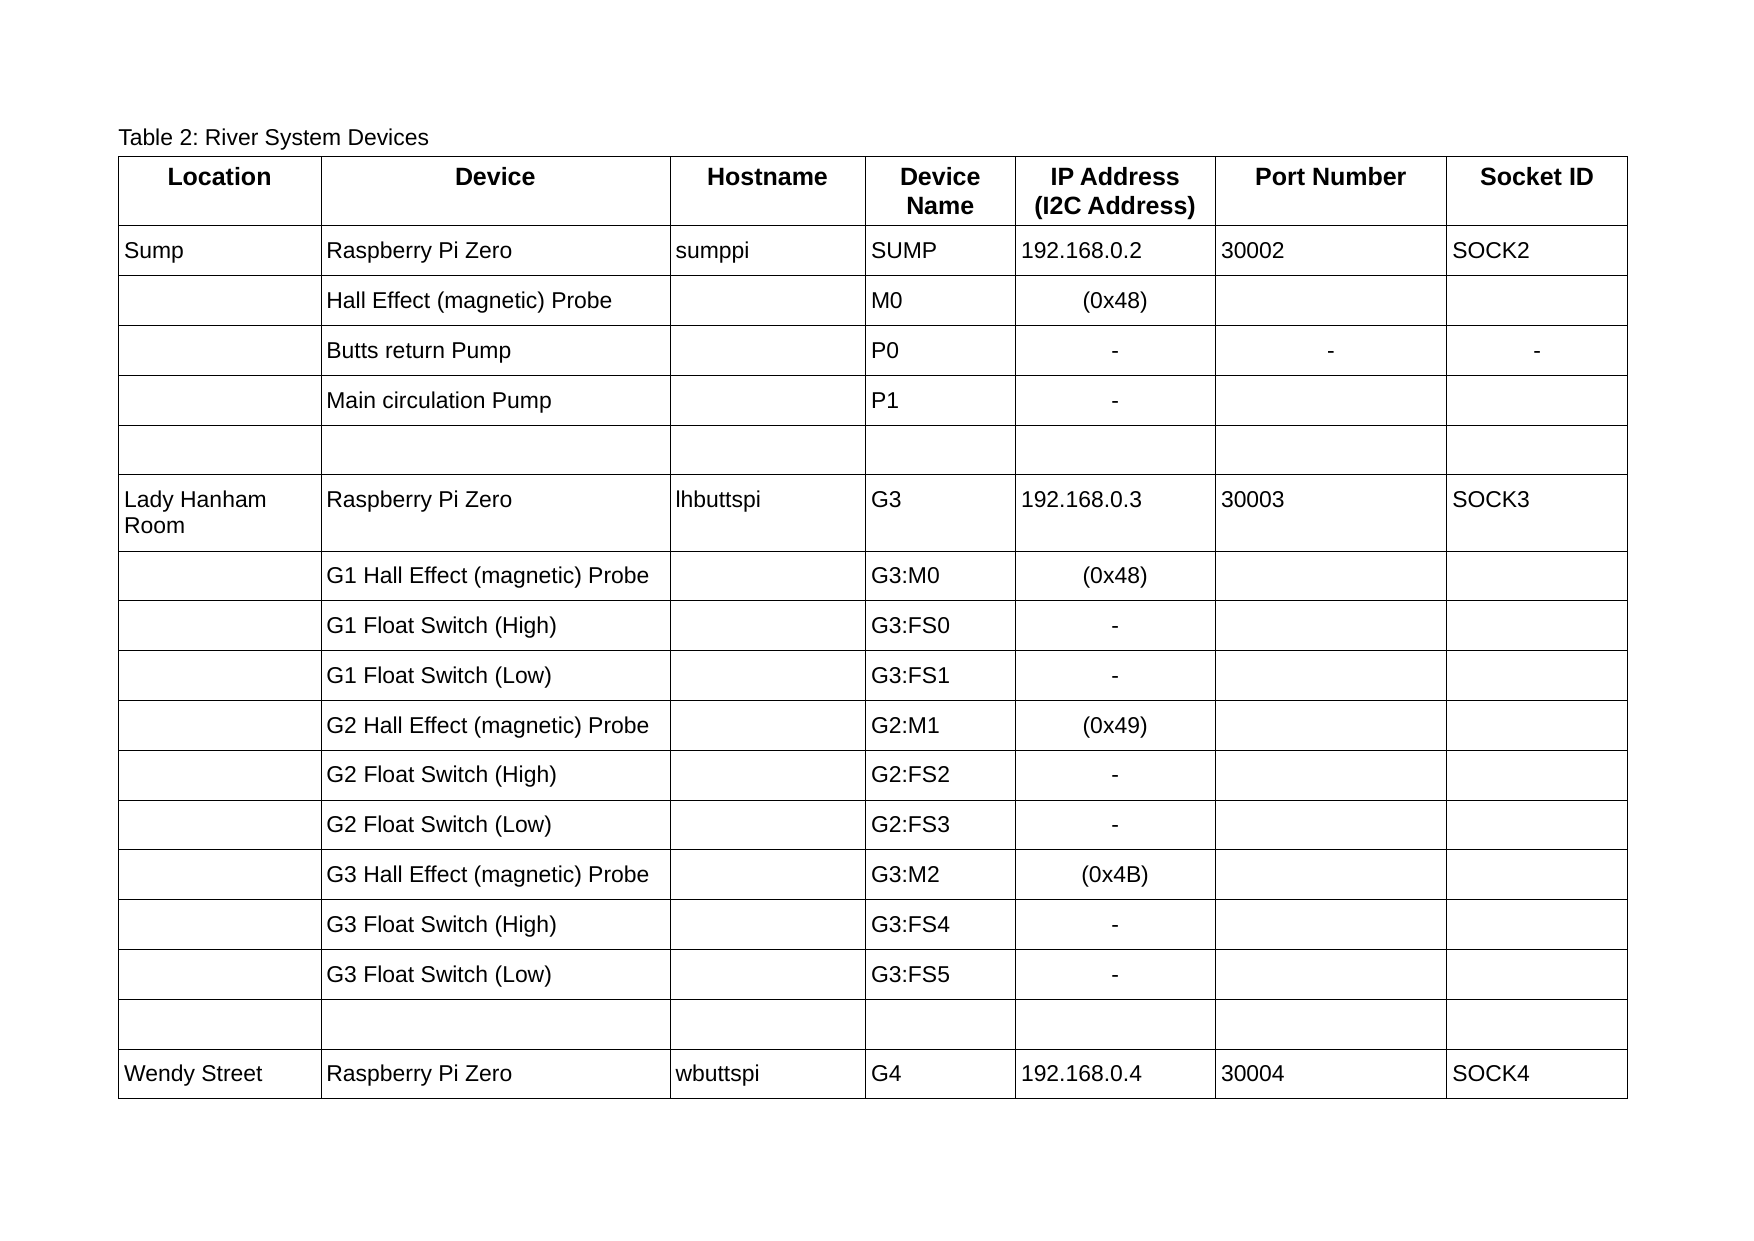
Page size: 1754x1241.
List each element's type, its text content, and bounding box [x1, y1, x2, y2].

table_cell wbuttspi [671, 1050, 865, 1098]
table_cell (0x48) [1016, 552, 1215, 600]
table_cell G2 Hall Effect (magnetic) Probe [322, 701, 670, 750]
table_header Device Name [866, 157, 1015, 225]
table_cell [1016, 1000, 1215, 1048]
table_cell [119, 950, 321, 999]
table_cell 30003 [1216, 475, 1446, 551]
table_header Location [119, 157, 321, 225]
table_cell SOCK4 [1447, 1050, 1627, 1098]
table_cell [671, 601, 865, 650]
table_cell [119, 651, 321, 700]
table_cell [1447, 801, 1627, 849]
table_header Socket ID [1447, 157, 1627, 225]
table_cell [1447, 1000, 1627, 1048]
table_cell - [1016, 801, 1215, 849]
table_cell [1447, 651, 1627, 700]
text Table 2: River System Devices [118, 124, 1636, 150]
table_cell Hall Effect (magnetic) Probe [322, 276, 670, 325]
table_cell SOCK2 [1447, 226, 1627, 275]
table_cell - [1016, 326, 1215, 375]
table_cell [1447, 552, 1627, 600]
table_cell 192.168.0.4 [1016, 1050, 1215, 1098]
table_cell G3:FS1 [866, 651, 1015, 700]
table_cell - [1016, 950, 1215, 999]
table_cell [1216, 651, 1446, 700]
table_cell Wendy Street [119, 1050, 321, 1098]
table_cell [119, 601, 321, 650]
table_cell (0x4B) [1016, 850, 1215, 899]
table_cell SOCK3 [1447, 475, 1627, 551]
table_cell (0x49) [1016, 701, 1215, 750]
table_cell [671, 552, 865, 600]
table_cell M0 [866, 276, 1015, 325]
table_cell [1447, 276, 1627, 325]
table_cell [119, 701, 321, 750]
table_cell 30004 [1216, 1050, 1446, 1098]
table_cell [119, 326, 321, 375]
table_cell [1447, 376, 1627, 424]
table_cell [1447, 701, 1627, 750]
table_cell [1216, 950, 1446, 999]
table_cell - [1016, 376, 1215, 424]
table_cell SUMP [866, 226, 1015, 275]
table_cell G1 Float Switch (Low) [322, 651, 670, 700]
table_cell [1216, 900, 1446, 949]
table_cell [866, 1000, 1015, 1048]
table_cell Lady Hanham Room [119, 475, 321, 551]
table_cell [1216, 1000, 1446, 1048]
table_cell - [1216, 326, 1446, 375]
table_cell G3 Hall Effect (magnetic) Probe [322, 850, 670, 899]
table_cell [119, 376, 321, 424]
table_cell [119, 426, 321, 474]
table_cell - [1016, 651, 1215, 700]
table_cell [671, 426, 865, 474]
table_cell Butts return Pump [322, 326, 670, 375]
table_cell [1216, 552, 1446, 600]
table_cell [1216, 801, 1446, 849]
table_header Port Number [1216, 157, 1446, 225]
table_cell G1 Float Switch (High) [322, 601, 670, 650]
table_cell G3:FS5 [866, 950, 1015, 999]
table_cell Raspberry Pi Zero [322, 1050, 670, 1098]
table_cell [671, 651, 865, 700]
table_cell G2:FS2 [866, 751, 1015, 799]
table_cell sumppi [671, 226, 865, 275]
table_cell [322, 426, 670, 474]
table_cell [671, 376, 865, 424]
table_cell [119, 1000, 321, 1048]
table_cell G1 Hall Effect (magnetic) Probe [322, 552, 670, 600]
table_cell Raspberry Pi Zero [322, 475, 670, 551]
table_cell - [1016, 751, 1215, 799]
table_cell G3:FS4 [866, 900, 1015, 949]
table_cell 192.168.0.2 [1016, 226, 1215, 275]
table_cell [1216, 426, 1446, 474]
table_cell G2 Float Switch (Low) [322, 801, 670, 849]
table_cell (0x48) [1016, 276, 1215, 325]
table_cell [671, 801, 865, 849]
table_cell P0 [866, 326, 1015, 375]
table_cell G3:FS0 [866, 601, 1015, 650]
table_cell [119, 850, 321, 899]
table_cell P1 [866, 376, 1015, 424]
table_cell [866, 426, 1015, 474]
table_cell [1447, 950, 1627, 999]
table_cell [1216, 751, 1446, 799]
table_cell [1216, 850, 1446, 899]
table_cell [1216, 601, 1446, 650]
table_cell [119, 900, 321, 949]
table_cell G2:FS3 [866, 801, 1015, 849]
table_cell G2:M1 [866, 701, 1015, 750]
table_cell [671, 950, 865, 999]
table_cell - [1447, 326, 1627, 375]
table_cell G2 Float Switch (High) [322, 751, 670, 799]
table_cell [1447, 900, 1627, 949]
table_cell [1216, 701, 1446, 750]
table_cell - [1016, 601, 1215, 650]
table_cell lhbuttspi [671, 475, 865, 551]
table_cell [119, 276, 321, 325]
table_cell [1447, 426, 1627, 474]
table_cell [1216, 376, 1446, 424]
table_cell [1447, 751, 1627, 799]
table_header Device [322, 157, 670, 225]
table_cell [671, 701, 865, 750]
table_cell [1216, 276, 1446, 325]
table_cell [1447, 850, 1627, 899]
table_cell [671, 1000, 865, 1048]
table_cell [119, 751, 321, 799]
table_cell G3 [866, 475, 1015, 551]
table_cell - [1016, 900, 1215, 949]
table_cell [119, 552, 321, 600]
table_cell [671, 850, 865, 899]
table_cell [119, 801, 321, 849]
table_cell Main circulation Pump [322, 376, 670, 424]
table_cell G4 [866, 1050, 1015, 1098]
table_cell G3 Float Switch (Low) [322, 950, 670, 999]
table_header IP Address (I2C Address) [1016, 157, 1215, 225]
table_cell G3:M2 [866, 850, 1015, 899]
table_cell [322, 1000, 670, 1048]
table_cell [671, 900, 865, 949]
table_cell 192.168.0.3 [1016, 475, 1215, 551]
table_cell [671, 326, 865, 375]
table_cell Sump [119, 226, 321, 275]
table_cell Raspberry Pi Zero [322, 226, 670, 275]
table_cell [1016, 426, 1215, 474]
table_header Hostname [671, 157, 865, 225]
table_cell G3:M0 [866, 552, 1015, 600]
table_cell [1447, 601, 1627, 650]
table_cell [671, 751, 865, 799]
table_cell [671, 276, 865, 325]
table_cell 30002 [1216, 226, 1446, 275]
table_cell G3 Float Switch (High) [322, 900, 670, 949]
